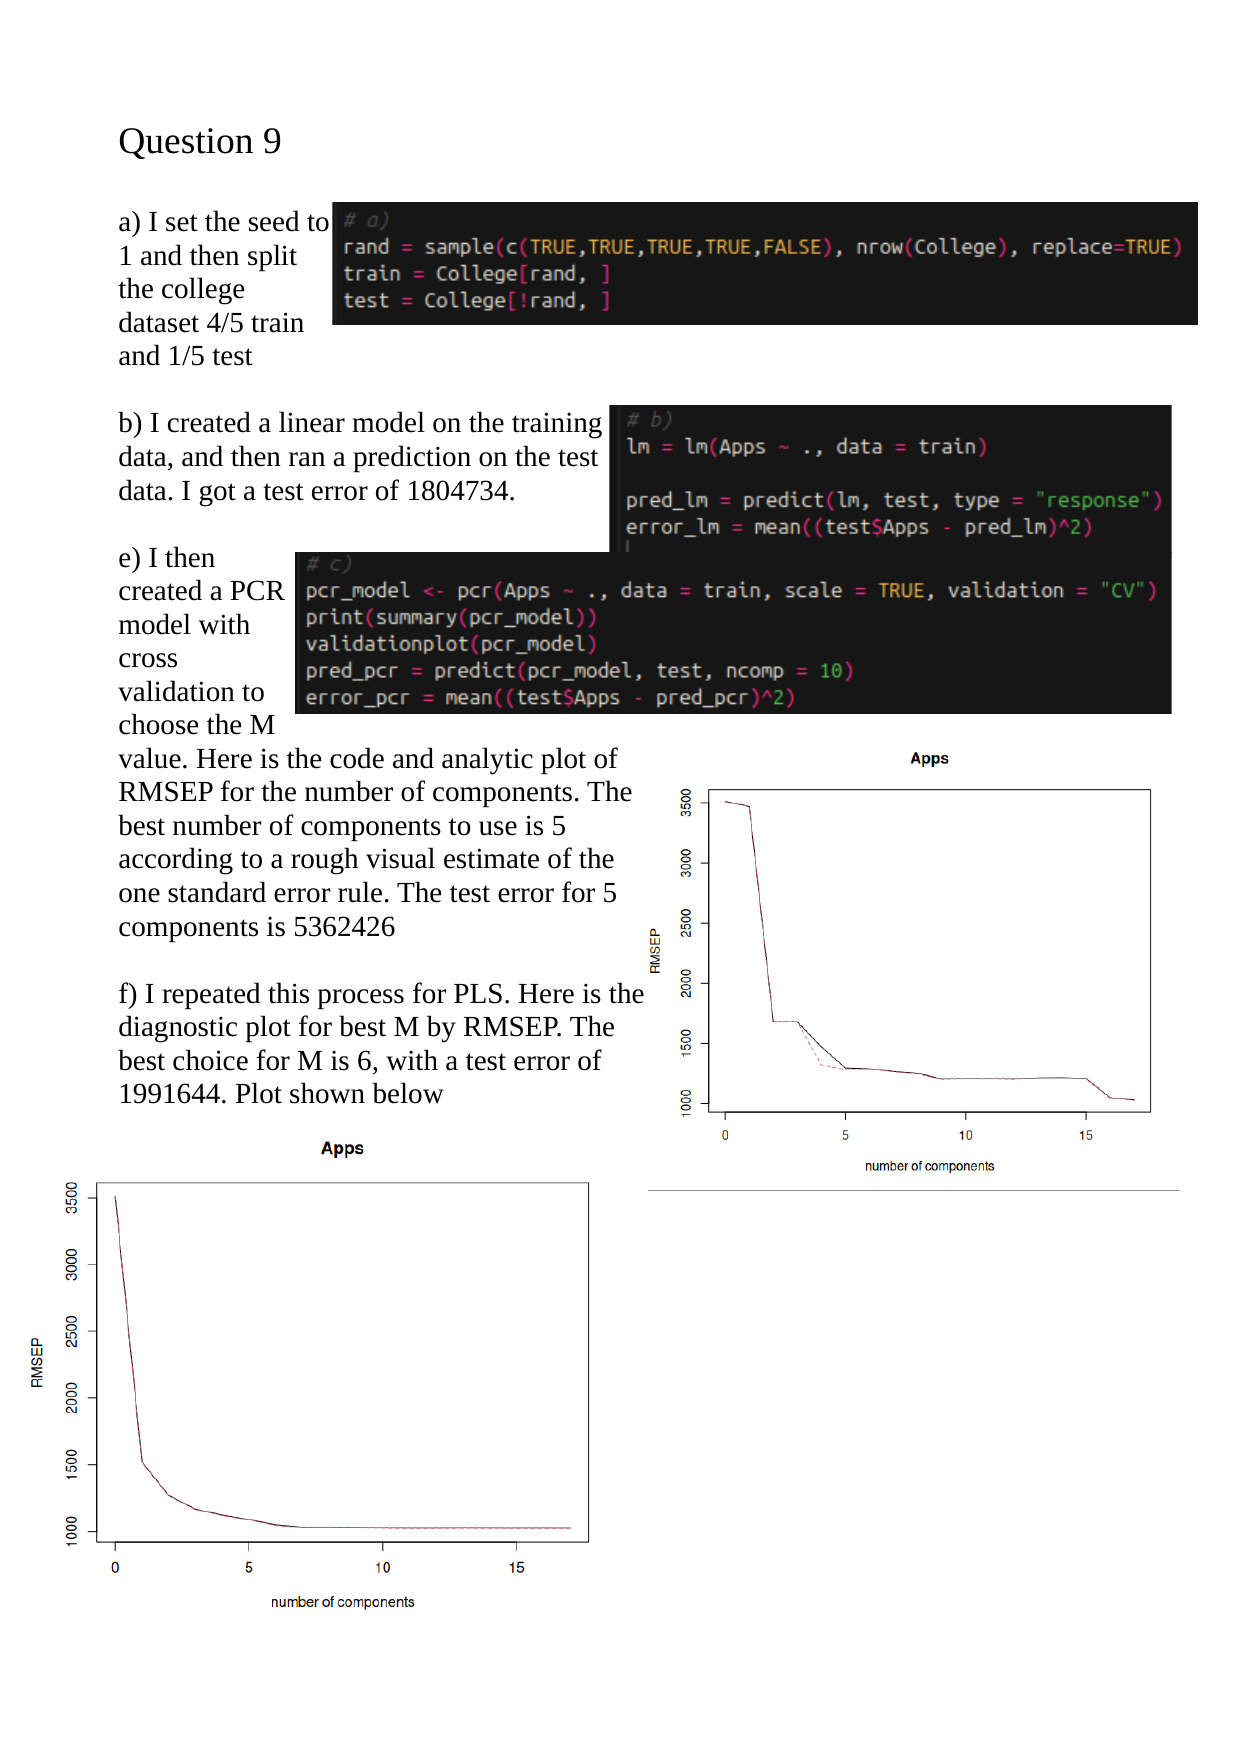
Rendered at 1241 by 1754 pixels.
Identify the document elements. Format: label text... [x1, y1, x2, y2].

picture [295, 405, 1172, 714]
text a) I set the seed to 1 and then split the college dataset 4/5 train and 1/5 test [118, 204, 1122, 372]
picture [30, 1118, 614, 1610]
picture [332, 202, 1198, 325]
picture [648, 727, 1180, 1191]
text b) I created a linear model on the training data, and then ran a prediction on the test data. I got a test error of 1804734. [118, 406, 609, 506]
text f) I repeated this process for PLS. Here is the diagnostic plot for best M by RMSEP. The best choice for M is 6, with a test error of 1991644. Plot shown below [118, 976, 648, 1110]
text Question 9 [118, 118, 1122, 161]
text e) I then created a PCR model with cross validation to choose the M value. Here is the code and analytic plot of RMSEP for the number of components. The best number of components to use is 5 according to a rough visual estimate of the one standard error rule. The test error for 5 components is 5362426 [118, 540, 1122, 942]
